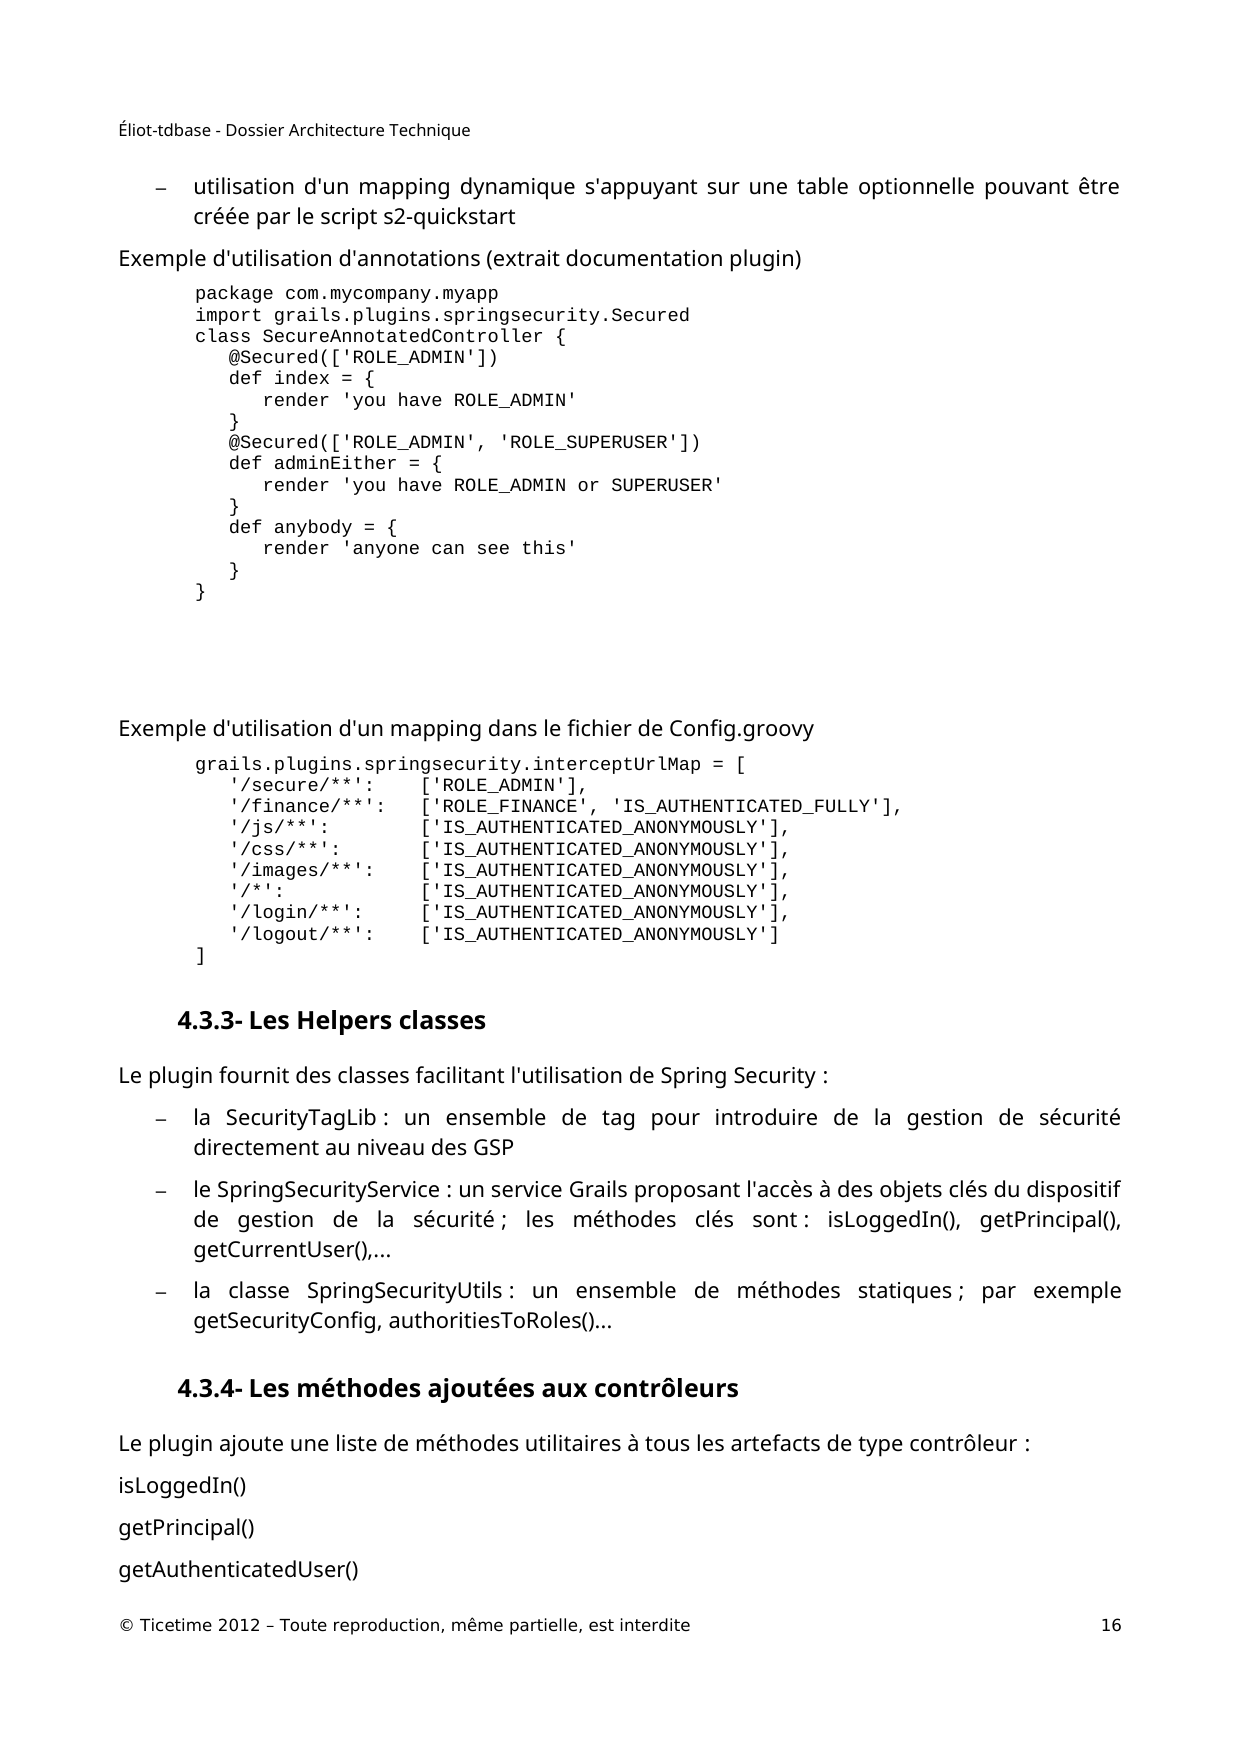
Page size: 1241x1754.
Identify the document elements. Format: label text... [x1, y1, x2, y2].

text ] [195, 946, 1122, 967]
text isLoggedIn() [118, 1470, 1122, 1500]
text package com.mycompany.myapp [195, 284, 1122, 305]
text '/secure/**': ['ROLE_ADMIN'], [195, 776, 1122, 797]
text import grails.plugins.springsecurity.Secured [195, 305, 1122, 327]
text def anybody = { [195, 518, 1122, 539]
text render 'you have ROLE_ADMIN' [195, 390, 1122, 412]
text '/logout/**': ['IS_AUTHENTICATED_ANONYMOUSLY'] [195, 924, 1122, 946]
text def index = { [195, 369, 1122, 390]
text render 'anyone can see this' [195, 539, 1122, 560]
subtitle Les méthodes ajoutées aux contrôleurs [118, 1371, 1122, 1405]
text @Secured(['ROLE_ADMIN', 'ROLE_SUPERUSER']) [195, 433, 1122, 454]
text Le plugin fournit des classes facilitant l'utilisation de Spring Security : [118, 1060, 1122, 1090]
text def adminEither = { [195, 454, 1122, 475]
text Le plugin ajoute une liste de méthodes utilitaires à tous les artefacts de type contrôleur : [118, 1428, 1122, 1458]
text grails.plugins.springsecurity.interceptUrlMap = [ [195, 754, 1122, 776]
text '/*': ['IS_AUTHENTICATED_ANONYMOUSLY'], [195, 882, 1122, 903]
text render 'you have ROLE_ADMIN or SUPERUSER' [195, 475, 1122, 497]
text '/login/**': ['IS_AUTHENTICATED_ANONYMOUSLY'], [195, 903, 1122, 924]
text getAuthenticatedUser() [118, 1554, 1122, 1584]
list la SecurityTagLib : un ensemble de tag pour introduire de la gestion de sécurité directement au niveau des GSP [156, 1102, 1122, 1162]
text getPrincipal() [118, 1512, 1122, 1542]
text '/js/**': ['IS_AUTHENTICATED_ANONYMOUSLY'], [195, 818, 1122, 839]
list le SpringSecurityService : un service Grails proposant l'accès à des objets clés du dispositif de gestion de la sécurité ; les méthodes clés sont : isLoggedIn(), getPrincipal(), getCurrentUser(),... [156, 1173, 1122, 1263]
text '/images/**': ['IS_AUTHENTICATED_ANONYMOUSLY'], [195, 861, 1122, 882]
subtitle Les Helpers classes [118, 1002, 1122, 1036]
text '/css/**': ['IS_AUTHENTICATED_ANONYMOUSLY'], [195, 839, 1122, 861]
list utilisation d'un mapping dynamique s'appuyant sur une table optionnelle pouvant être créée par le script s2-quickstart [156, 171, 1122, 231]
text class SecureAnnotatedController { [195, 327, 1122, 348]
text } [195, 497, 1122, 518]
text Exemple d'utilisation d'un mapping dans le fichier de Config.groovy [118, 713, 1122, 743]
text Exemple d'utilisation d'annotations (extrait documentation plugin) [118, 242, 1122, 272]
text } [195, 560, 1122, 582]
list la classe SpringSecurityUtils : un ensemble de méthodes statiques ; par exemple getSecurityConfig, authoritiesToRoles()... [156, 1275, 1122, 1335]
text } [195, 412, 1122, 433]
text } [195, 582, 1122, 603]
text '/finance/**': ['ROLE_FINANCE', 'IS_AUTHENTICATED_FULLY'], [195, 797, 1122, 818]
text @Secured(['ROLE_ADMIN']) [195, 348, 1122, 369]
